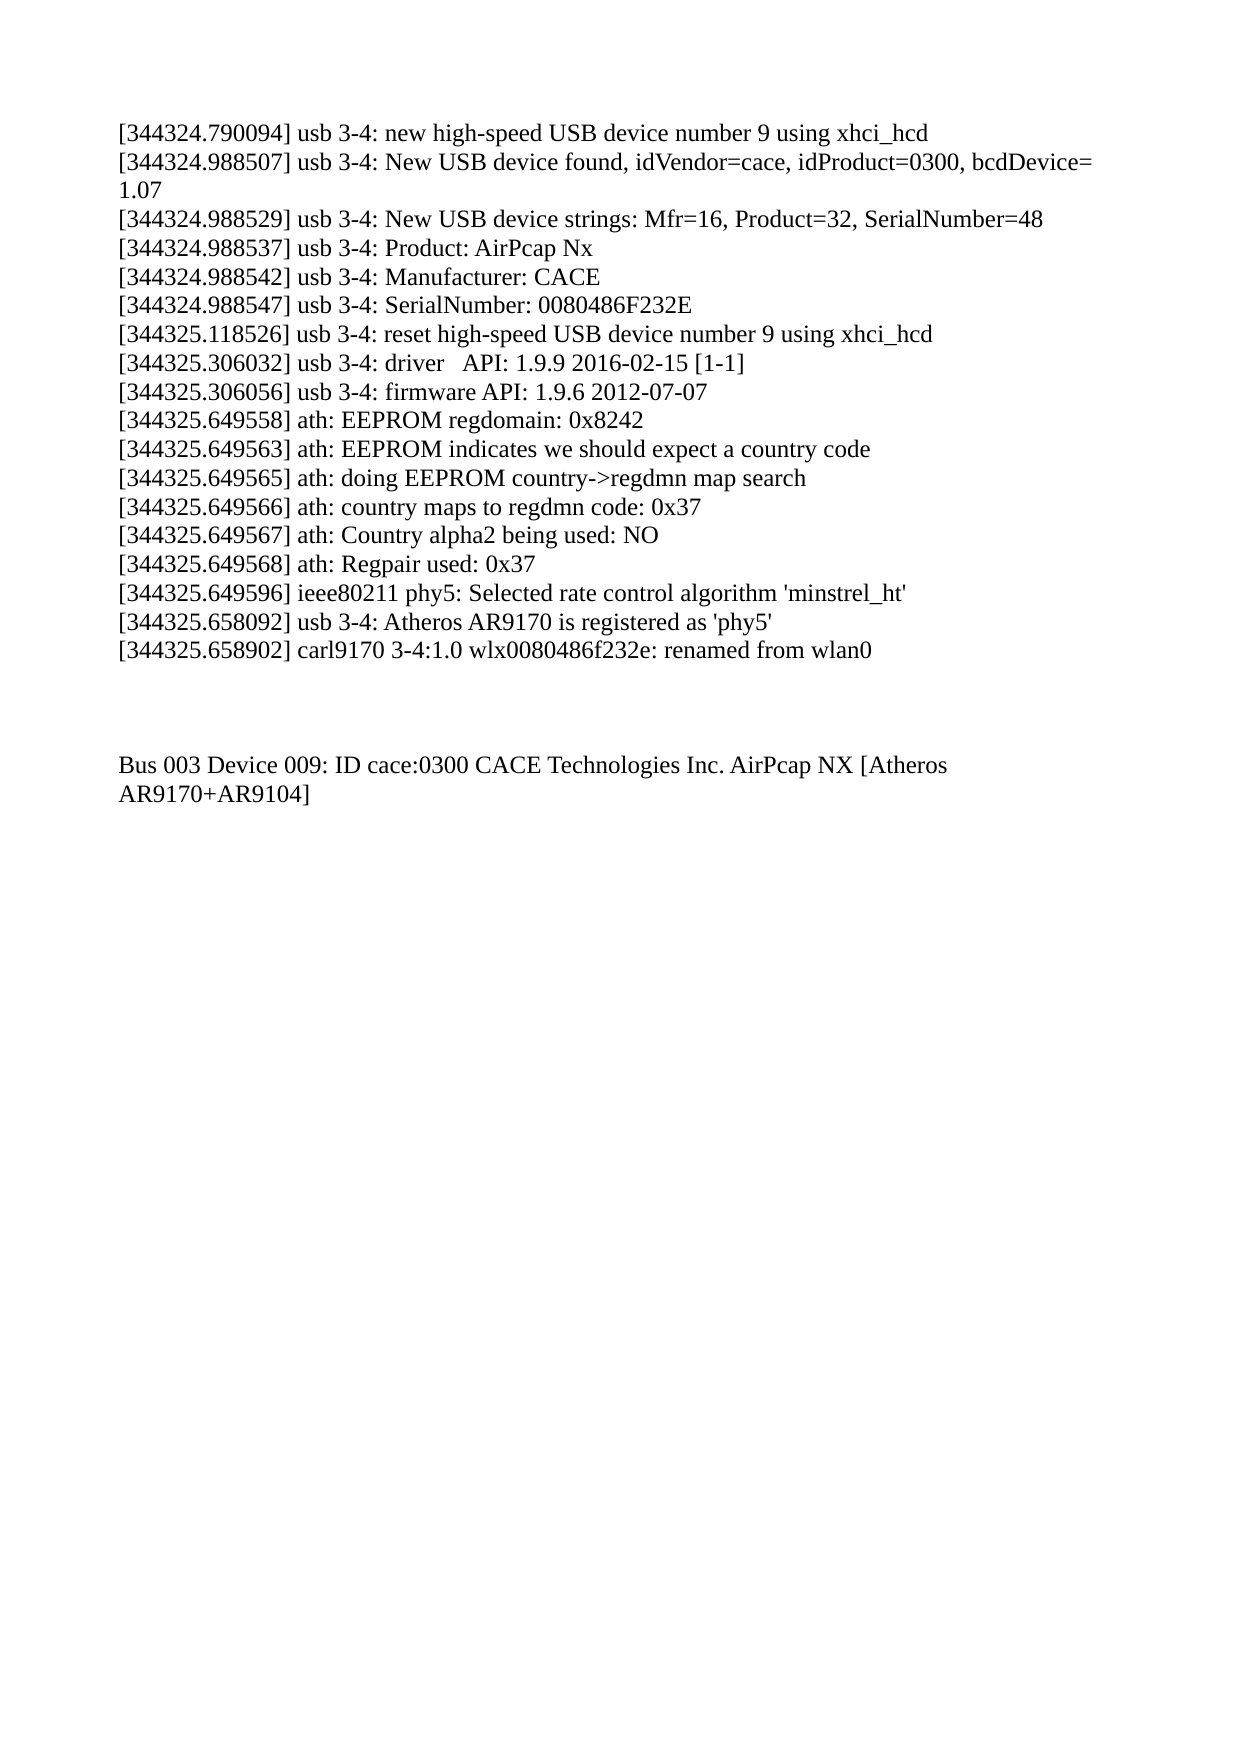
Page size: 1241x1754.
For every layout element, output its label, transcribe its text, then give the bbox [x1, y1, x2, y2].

text Bus 003 Device 009: ID cace:0300 CACE Technologies Inc. AirPcap NX [Atheros AR9170+AR9104] [118, 751, 1122, 808]
text [344325.649596] ieee80211 phy5: Selected rate control algorithm 'minstrel_ht' [118, 578, 1122, 607]
text [344325.649565] ath: doing EEPROM country->regdmn map search [118, 463, 1122, 492]
text [344324.988537] usb 3-4: Product: AirPcap Nx [118, 233, 1122, 262]
text [344324.790094] usb 3-4: new high-speed USB device number 9 using xhci_hcd [118, 118, 1122, 147]
text [344325.658902] carl9170 3-4:1.0 wlx0080486f232e: renamed from wlan0 [118, 636, 1122, 664]
text [344325.306056] usb 3-4: firmware API: 1.9.6 2012-07-07 [118, 377, 1122, 406]
text [344324.988507] usb 3-4: New USB device found, idVendor=cace, idProduct=0300, bcdDevice= 1.07 [118, 147, 1122, 204]
text [344325.658092] usb 3-4: Atheros AR9170 is registered as 'phy5' [118, 607, 1122, 636]
text [344324.988542] usb 3-4: Manufacturer: CACE [118, 262, 1122, 291]
text [344325.118526] usb 3-4: reset high-speed USB device number 9 using xhci_hcd [118, 319, 1122, 348]
text [344324.988529] usb 3-4: New USB device strings: Mfr=16, Product=32, SerialNumber=48 [118, 204, 1122, 233]
text [344325.649566] ath: country maps to regdmn code: 0x37 [118, 492, 1122, 521]
text [344324.988547] usb 3-4: SerialNumber: 0080486F232E [118, 291, 1122, 319]
text [344325.649558] ath: EEPROM regdomain: 0x8242 [118, 406, 1122, 434]
text [344325.649567] ath: Country alpha2 being used: NO [118, 521, 1122, 549]
text [344325.649563] ath: EEPROM indicates we should expect a country code [118, 434, 1122, 463]
text [344325.306032] usb 3-4: driver API: 1.9.9 2016-02-15 [1-1] [118, 348, 1122, 377]
text [344325.649568] ath: Regpair used: 0x37 [118, 549, 1122, 578]
